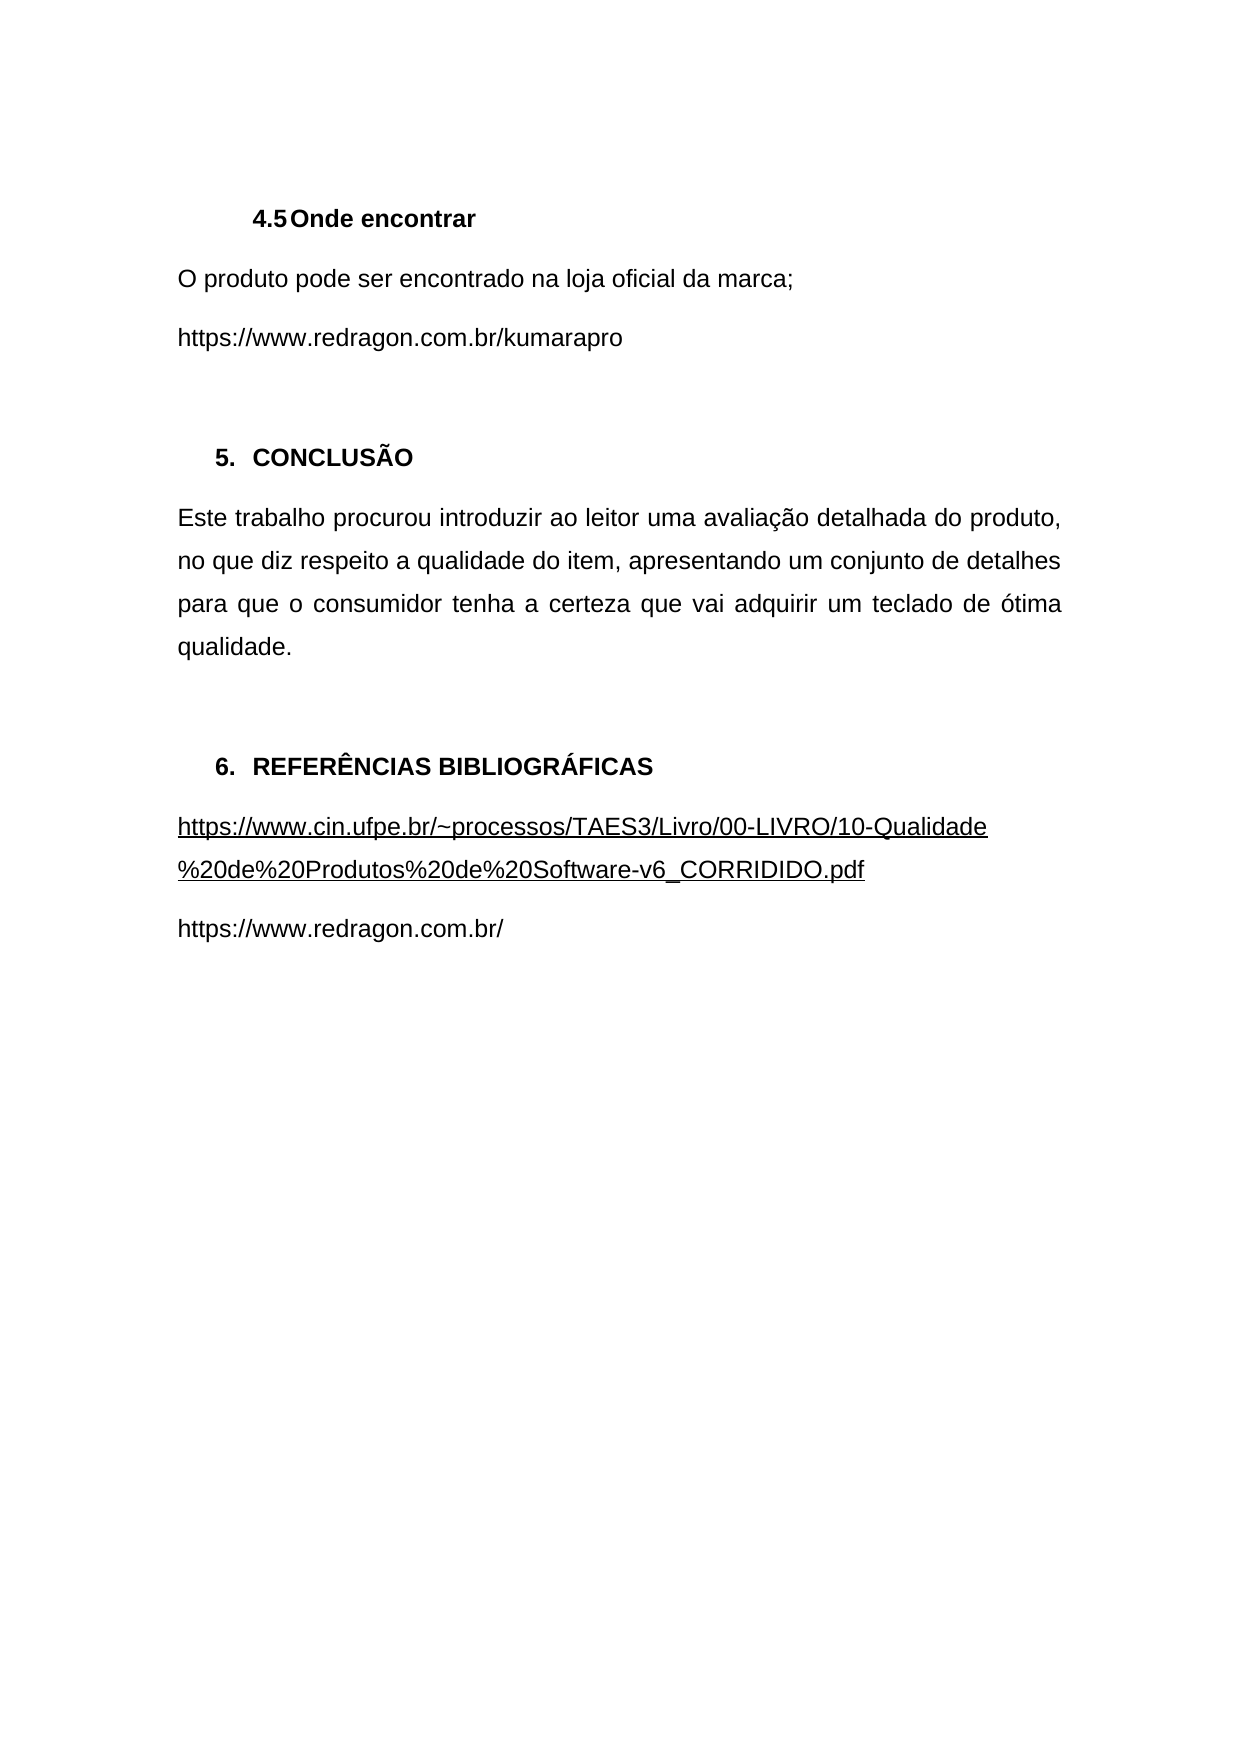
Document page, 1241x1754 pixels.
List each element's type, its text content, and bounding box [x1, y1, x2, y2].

subtitle Onde encontrar [252, 204, 1063, 232]
text O produto pode ser encontrado na loja oficial da marca; [177, 263, 1063, 292]
text https://www.cin.ufpe.br/~processos/TAES3/Livro/00-LIVRO/10-Qualidade%20de%20Produtos%20de%20Software-v6_CORRIDIDO.pdf [177, 811, 1063, 883]
subtitle REFERÊNCIAS BIBLIOGRÁFICAS [215, 752, 1063, 780]
text Este trabalho procurou introduzir ao leitor uma avaliação detalhada do produto, no que diz respeito a qualidade do item, apresentando um conjunto de detalhes para que o consumidor tenha a certeza que vai adquirir um teclado de ótima qualidade. [177, 503, 1063, 661]
subtitle CONCLUSÃO [215, 443, 1063, 472]
text https://www.redragon.com.br/ [177, 914, 1063, 943]
text https://www.redragon.com.br/kumarapro [177, 323, 1063, 352]
